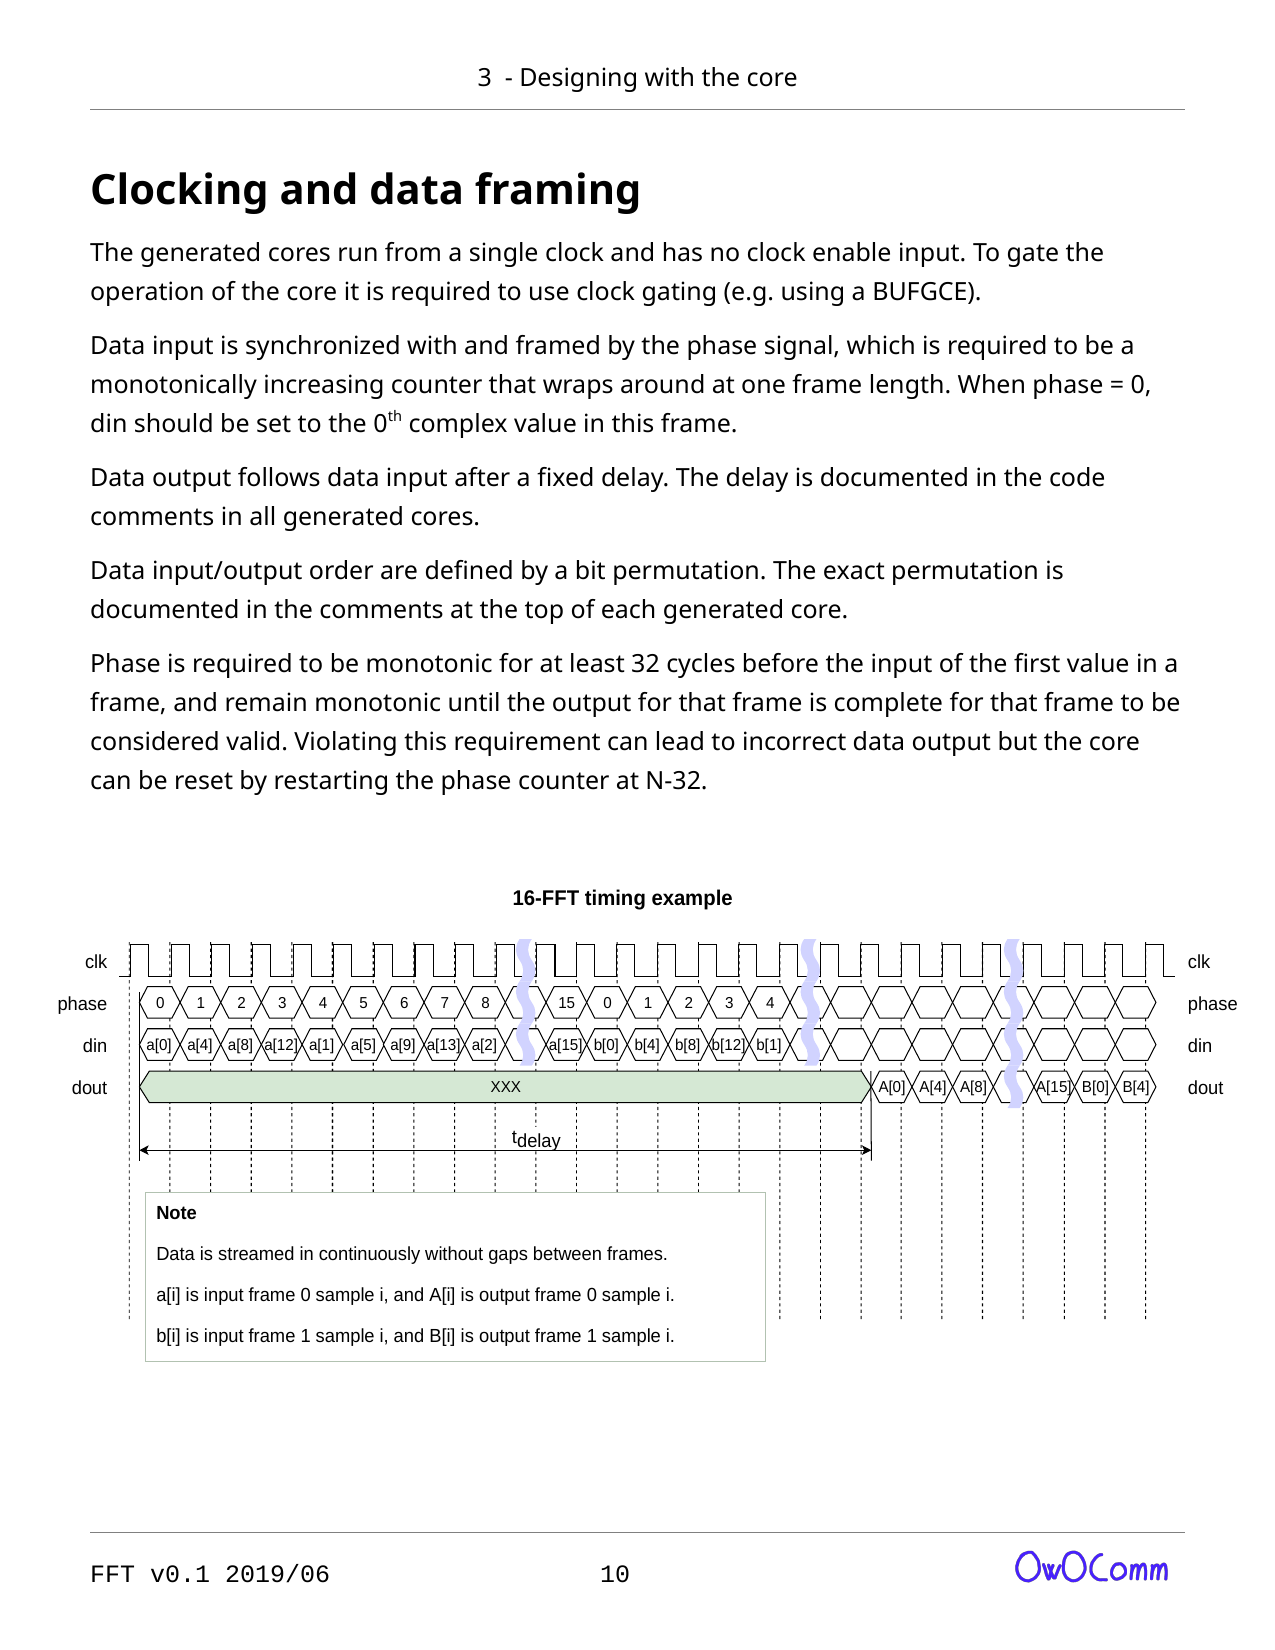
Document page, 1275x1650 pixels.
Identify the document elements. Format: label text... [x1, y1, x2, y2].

picture [1005, 1544, 1178, 1589]
text Data input is synchronized with and framed by the phase signal, which is required to be a monotonically increasing counter that wraps around at one frame length. When phase = 0, din should be set to the 0th complex value in this frame. [90, 327, 1185, 440]
text The generated cores run from a single clock and has no clock enable input. To gate the operation of the core it is required to use clock gating (e.g. using a BUFGCE). [90, 234, 1185, 308]
text Data output follows data input after a fixed delay. The delay is documented in the code comments in all generated cores. [90, 459, 1185, 533]
subtitle Clocking and data framing [90, 160, 1185, 217]
text Data input/output order are defined by a bit permutation. The exact permutation is documented in the comments at the top of each generated core. [90, 552, 1185, 626]
text Phase is required to be monotonic for at least 32 cycles before the input of the first value in a frame, and remain monotonic until the output for that frame is complete for that frame to be considered valid. Violating this requirement can lead to incorrect data output but the core can be reset by restarting the phase counter at N-32. [90, 645, 1185, 797]
